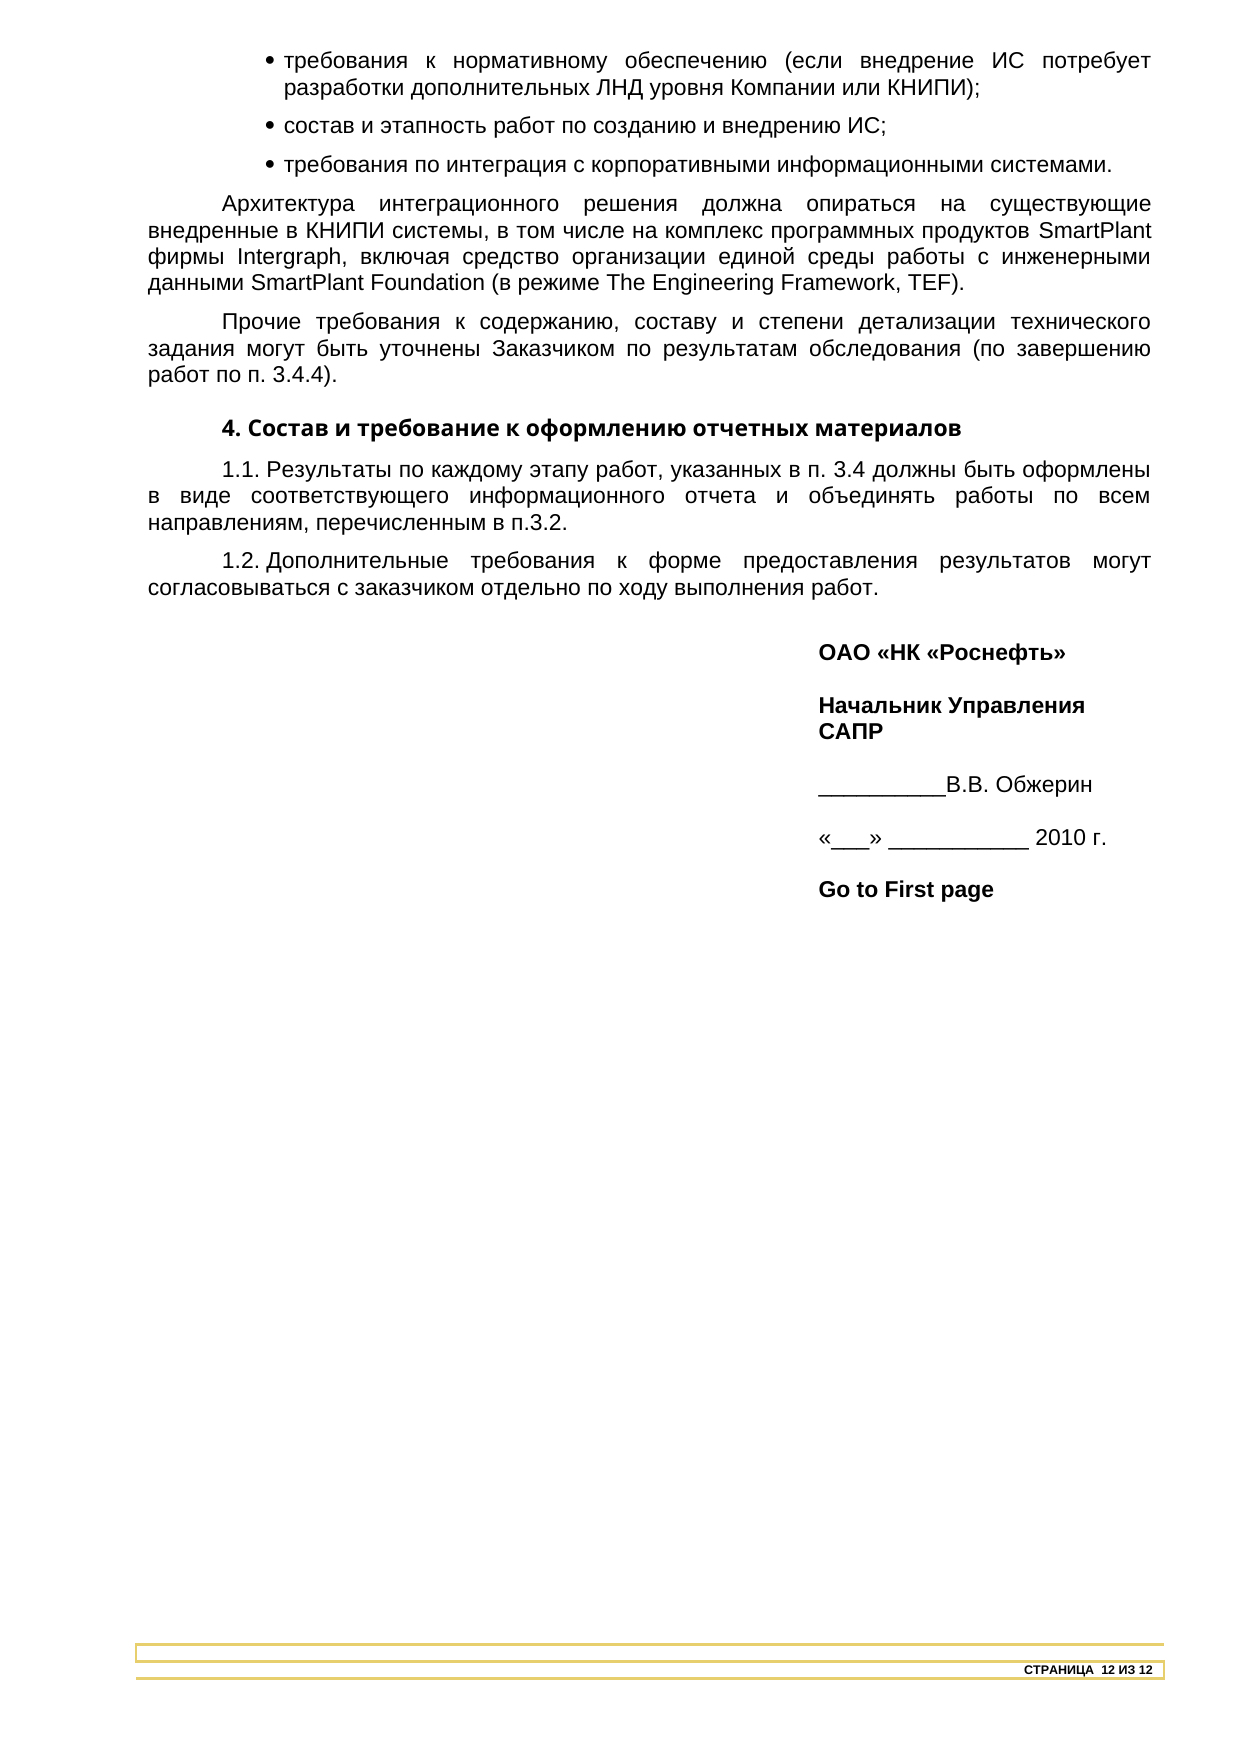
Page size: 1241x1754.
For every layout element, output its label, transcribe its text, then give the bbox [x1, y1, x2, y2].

list требования к нормативному обеспечению (если внедрение ИС потребует разработки дополнительных ЛНД уровня Компании или КНИПИ); [266, 47, 1152, 100]
table_header [148, 639, 546, 665]
table_header ОАО «НК «Роснефть» [807, 639, 1179, 665]
list Результаты по каждому этапу работ, указанных в п. 3.4 должны быть оформлены в виде соответствующего информационного отчета и объединять работы по всем направлениям, перечисленным в п.3.2. [148, 456, 1152, 535]
table_cell «___» ___________ 2010 г. Go to First page [807, 797, 1179, 955]
list состав и этапность работ по созданию и внедрению ИС; [266, 112, 1152, 139]
table_cell [148, 797, 546, 955]
list требования по интеграция с корпоративными информационными системами. [266, 151, 1152, 178]
table_header [546, 639, 807, 665]
text Прочие требования к содержанию, составу и степени детализации технического задания могут быть уточнены Заказчиком по результатам обследования (по завершению работ по п. 3.4.4). [148, 308, 1152, 387]
table_cell [148, 665, 546, 797]
table_cell [546, 665, 807, 797]
list Состав и требование к оформлению отчетных материалов [222, 412, 1152, 443]
list Дополнительные требования к форме предоставления результатов могут согласовываться с заказчиком отдельно по ходу выполнения работ. [148, 547, 1152, 600]
table_cell [546, 797, 807, 955]
table_cell Начальник Управления САПР __________В.В. Обжерин [807, 665, 1179, 797]
text Архитектура интеграционного решения должна опираться на существующие внедренные в КНИПИ системы, в том числе на комплекс программных продуктов SmartPlant фирмы Intergraph, включая средство организации единой среды работы с инженерными данными SmartPlant Foundation (в режиме The Engineering Framework, TEF). [148, 190, 1152, 296]
